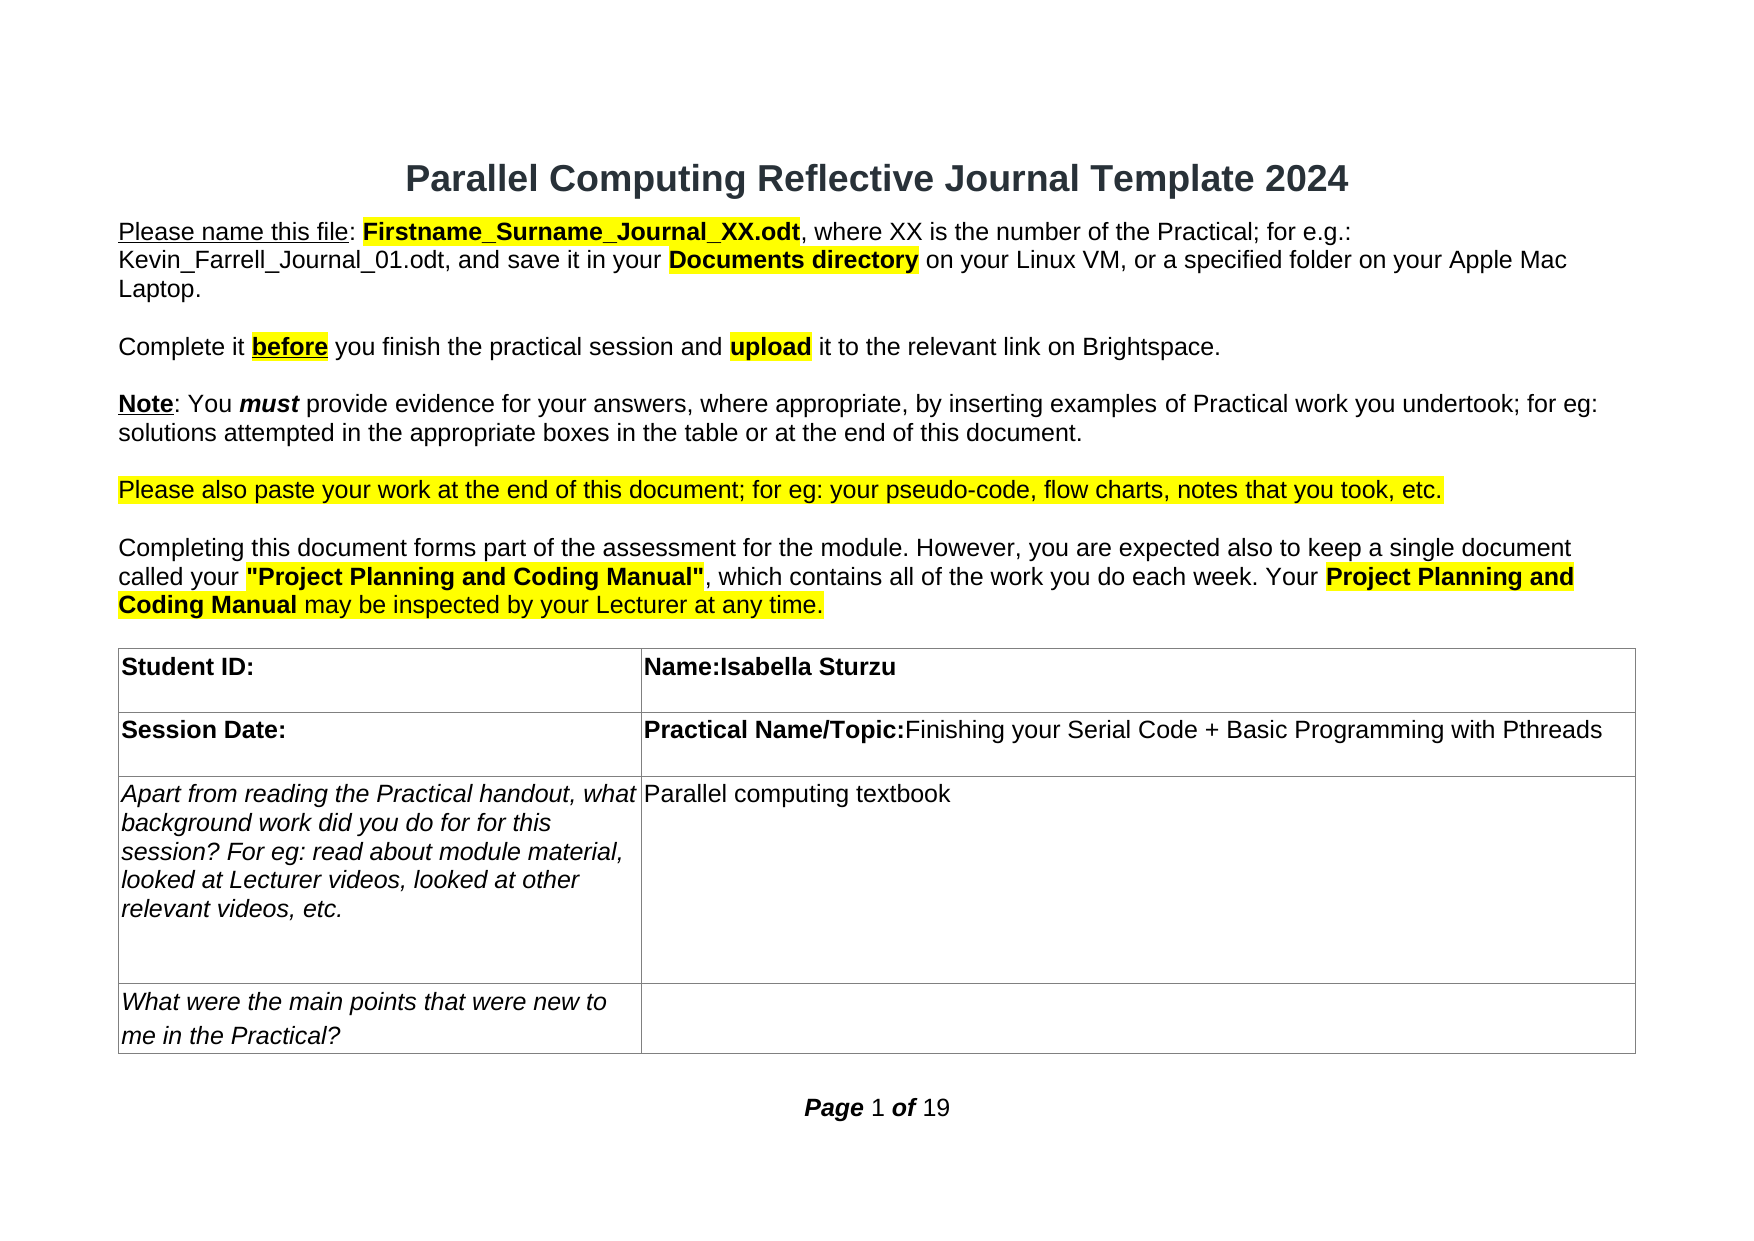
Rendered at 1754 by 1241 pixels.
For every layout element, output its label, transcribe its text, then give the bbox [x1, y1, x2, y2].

table_cell Session Date: [119, 713, 641, 776]
text Please also paste your work at the end of this document; for eg: your pseudo-code, flow charts, notes that you took, etc. [118, 476, 1636, 504]
table_header Student ID: [119, 649, 641, 712]
table_cell Apart from reading the Practical handout, what background work did you do for for this session? For eg: read about module material, looked at Lecturer videos, looked at other relevant videos, etc. [119, 777, 641, 983]
text Completing this document forms part of the assessment for the module. However, you are expected also to keep a single document called your "Project Planning and Coding Manual", which contains all of the work you do each week. Your Project Planning and Coding Manual may be inspected by your Lecturer at any time. [118, 533, 1636, 619]
text Note: You must provide evidence for your answers, where appropriate, by inserting examples of Practical work you undertook; for eg: solutions attempted in the appropriate boxes in the table or at the end of this document. [118, 389, 1636, 447]
table_cell [642, 984, 1635, 1053]
table_cell Practical Name/Topic:Finishing your Serial Code + Basic Programming with Pthreads [642, 713, 1635, 776]
text Complete it before you finish the practical session and upload it to the relevant link on Brightspace. [118, 332, 1636, 361]
subtitle Parallel Computing Reflective Journal Template 2024 [118, 156, 1636, 199]
text Please name this file: Firstname_Surname_Journal_XX.odt, where XX is the number of the Practical; for e.g.: Kevin_Farrell_Journal_01.odt, and save it in your Documents directory on your Linux VM, or a specified folder on your Apple Mac Laptop. [118, 217, 1636, 303]
table_cell Parallel computing textbook [642, 777, 1635, 983]
table_header Name:Isabella Sturzu [642, 649, 1635, 712]
table_cell What were the main points that were new to me in the Practical? [119, 984, 641, 1053]
